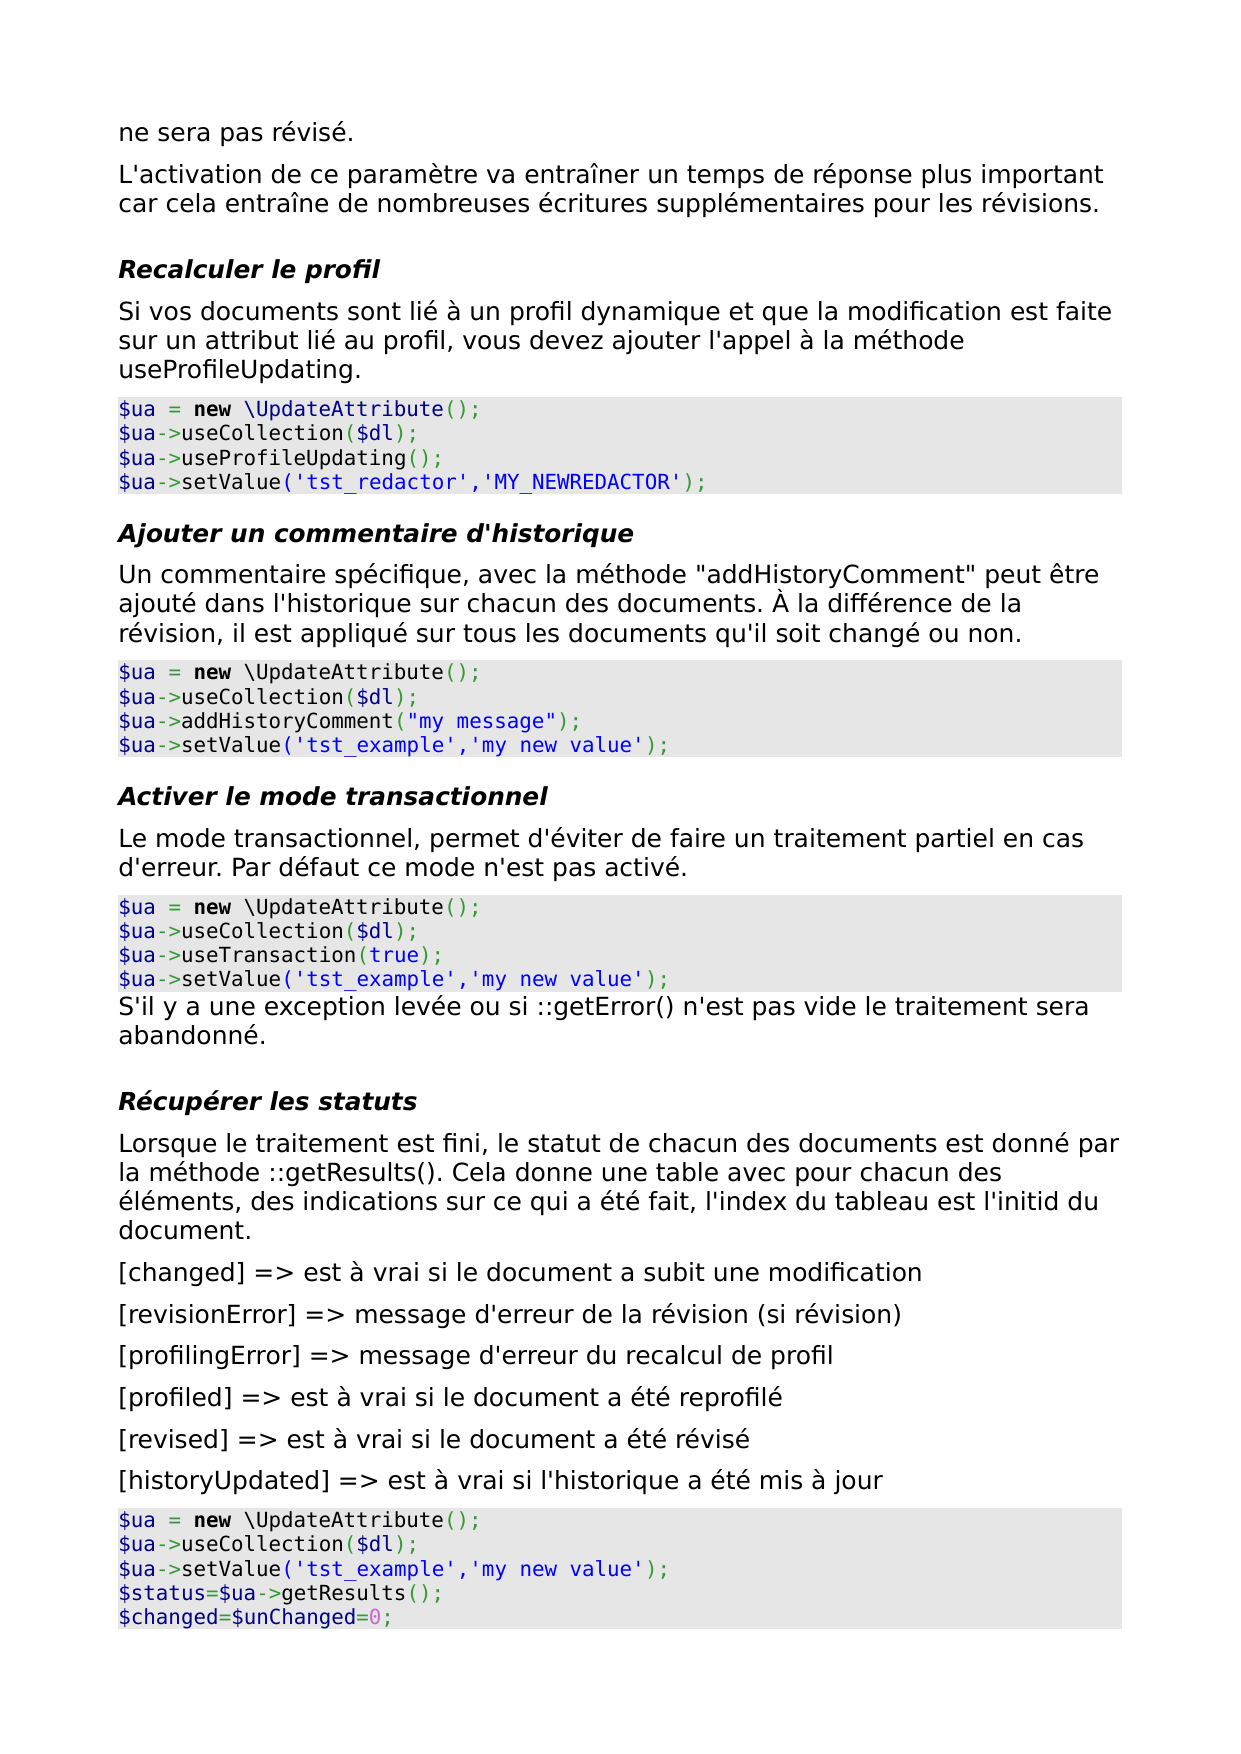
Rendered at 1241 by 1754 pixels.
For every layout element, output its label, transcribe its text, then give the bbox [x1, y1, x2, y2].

text ne sera pas révisé. [118, 118, 1122, 147]
text Le mode transactionnel, permet d'éviter de faire un traitement partiel en cas d'erreur. Par défaut ce mode n'est pas activé. [118, 824, 1122, 882]
text $ua->useCollection($dl); [118, 919, 1122, 943]
text Un commentaire spécifique, avec la méthode "addHistoryComment" peut être ajouté dans l'historique sur chacun des documents. À la différence de la révision, il est appliqué sur tous les documents qu'il soit changé ou non. [118, 560, 1122, 648]
text $ua->setValue('tst_example','my new value'); [118, 733, 1122, 757]
text $ua = new \UpdateAttribute(); [118, 895, 1122, 919]
text $ua->useCollection($dl); [118, 1532, 1122, 1557]
text $ua->setValue('tst_example','my new value'); [118, 967, 1122, 992]
text $ua = new \UpdateAttribute(); [118, 397, 1122, 421]
text $ua = new \UpdateAttribute(); [118, 1508, 1122, 1532]
subtitle Récupérer les statuts [118, 1088, 1122, 1116]
text [changed] => est à vrai si le document a subit une modification [118, 1258, 1122, 1287]
text [profiled] => est à vrai si le document a été reprofilé [118, 1383, 1122, 1412]
text [revised] => est à vrai si le document a été révisé [118, 1425, 1122, 1454]
text [historyUpdated] => est à vrai si l'historique a été mis à jour [118, 1466, 1122, 1496]
text [revisionError] => message d'erreur de la révision (si révision) [118, 1300, 1122, 1329]
text $ua->useProfileUpdating(); [118, 446, 1122, 470]
text $ua->useCollection($dl); [118, 685, 1122, 709]
text $ua = new \UpdateAttribute(); [118, 660, 1122, 685]
text L'activation de ce paramètre va entraîner un temps de réponse plus important car cela entraîne de nombreuses écritures supplémentaires pour les révisions. [118, 160, 1122, 218]
text Lorsque le traitement est fini, le statut de chacun des documents est donné par la méthode ::getResults(). Cela donne une table avec pour chacun des éléments, des indications sur ce qui a été fait, l'index du tableau est l'initid du document. [118, 1129, 1122, 1246]
text $status=$ua->getResults(); [118, 1581, 1122, 1605]
subtitle Ajouter un commentaire d'historique [118, 519, 1122, 548]
subtitle Recalculer le profil [118, 256, 1122, 284]
text $ua->setValue('tst_example','my new value'); [118, 1557, 1122, 1581]
text [profilingError] => message d'erreur du recalcul de profil [118, 1341, 1122, 1371]
text $ua->useTransaction(true); [118, 943, 1122, 967]
text $changed=$unChanged=0; [118, 1605, 1122, 1629]
text Si vos documents sont lié à un profil dynamique et que la modification est faite sur un attribut lié au profil, vous devez ajouter l'appel à la méthode useProfileUpdating. [118, 297, 1122, 384]
text S'il y a une exception levée ou si ::getError() n'est pas vide le traitement sera abandonné. [118, 992, 1122, 1050]
text $ua->addHistoryComment("my message"); [118, 709, 1122, 733]
text $ua->useCollection($dl); [118, 421, 1122, 446]
subtitle Activer le mode transactionnel [118, 782, 1122, 811]
text $ua->setValue('tst_redactor','MY_NEWREDACTOR'); [118, 470, 1122, 494]
